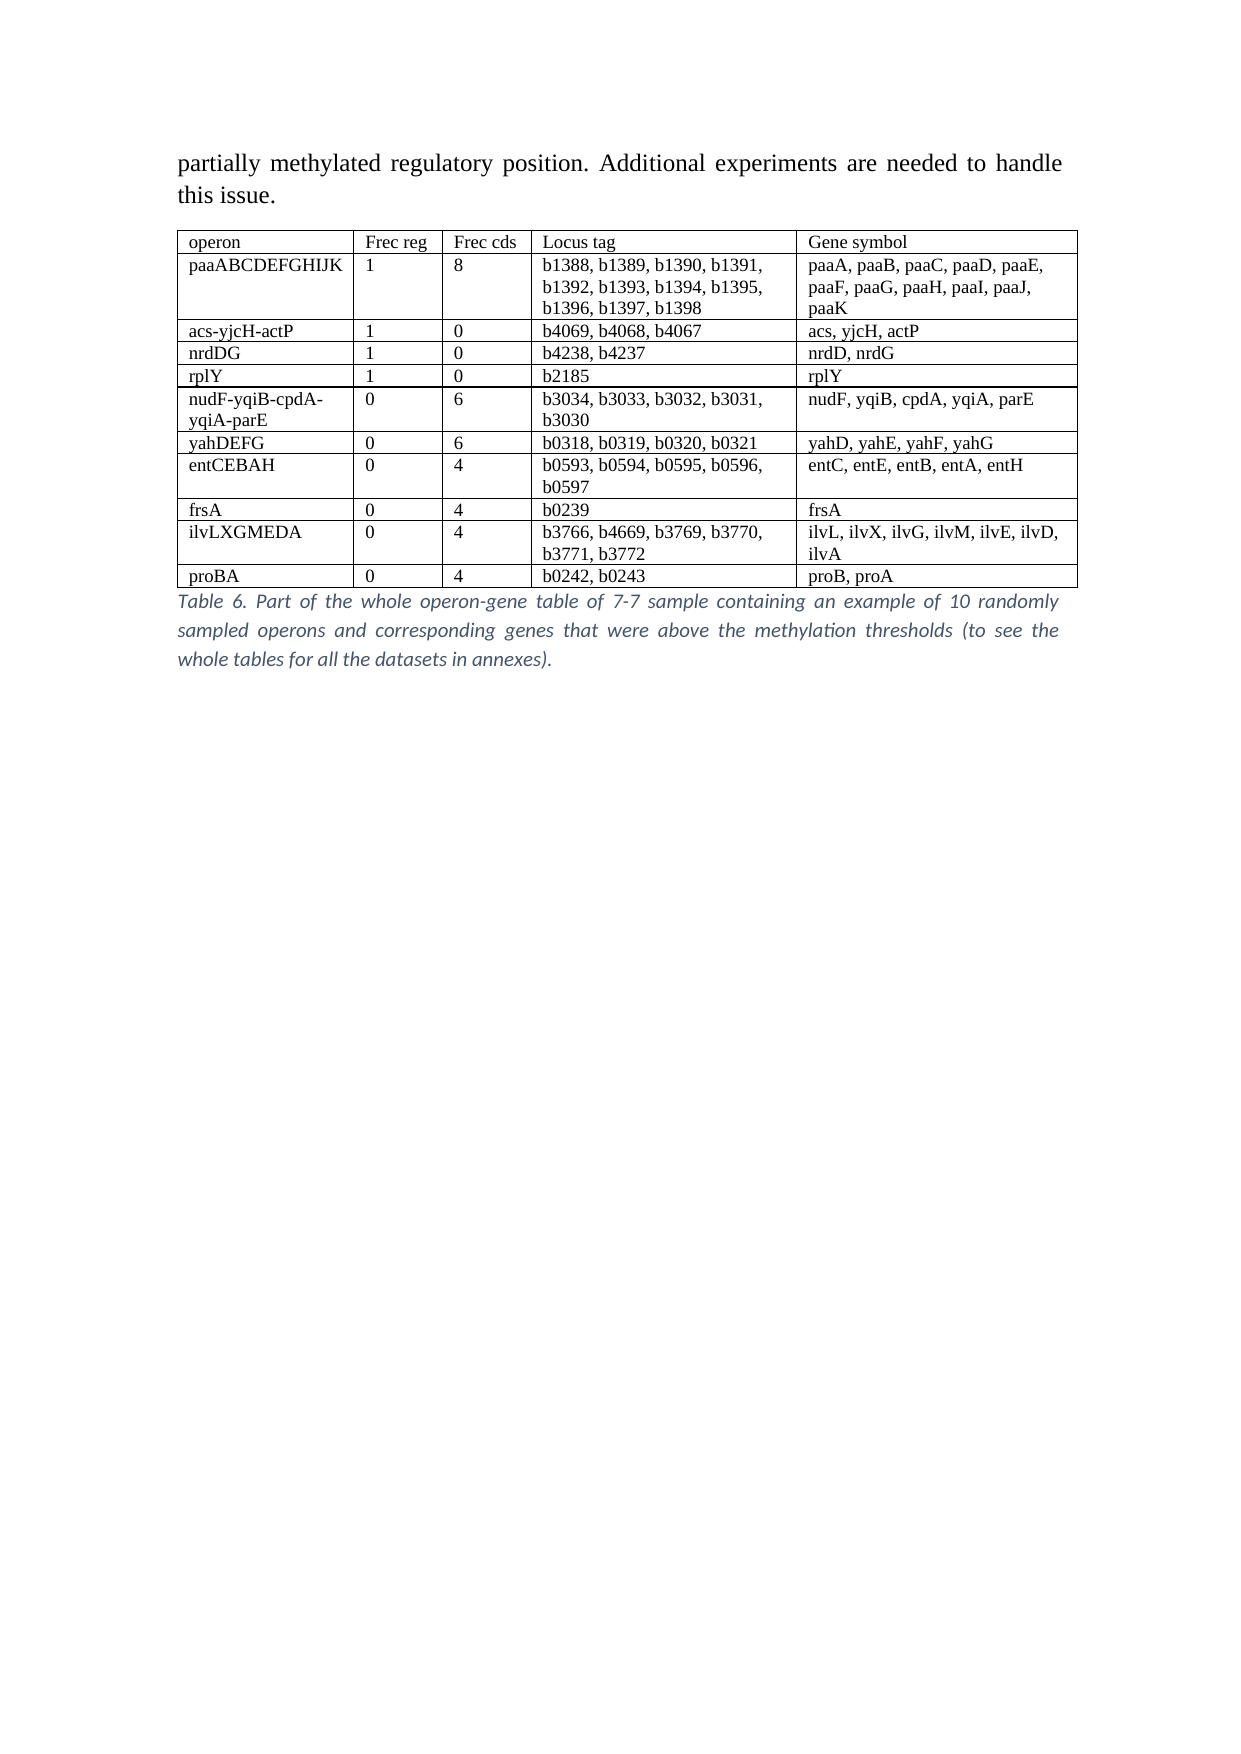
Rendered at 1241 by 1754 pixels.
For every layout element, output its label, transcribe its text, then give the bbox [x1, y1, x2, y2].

table_cell b0242, b0243 [532, 565, 796, 587]
table_cell acs, yjcH, actP [797, 320, 1077, 341]
table_cell 4 [443, 454, 531, 497]
table_cell rplY [178, 365, 353, 386]
table_cell 1 [354, 342, 442, 364]
text partially methylated regulatory position. Additional experiments are needed to handle this issue. [177, 148, 1063, 209]
table_cell b4069, b4068, b4067 [532, 320, 796, 341]
table_cell 0 [354, 521, 442, 564]
table_cell paaA, paaB, paaC, paaD, paaE, paaF, paaG, paaH, paaI, paaJ, paaK [797, 254, 1077, 319]
table_header Gene symbol [797, 231, 1077, 253]
table_cell acs-yjcH-actP [178, 320, 353, 341]
table_cell 6 [443, 388, 531, 431]
table_cell yahD, yahE, yahF, yahG [797, 432, 1077, 453]
table_cell b2185 [532, 365, 796, 386]
table_cell 6 [443, 432, 531, 453]
table_cell nrdD, nrdG [797, 342, 1077, 364]
table_cell b0239 [532, 499, 796, 520]
table_cell ilvL, ilvX, ilvG, ilvM, ilvE, ilvD, ilvA [797, 521, 1077, 564]
table_cell 4 [443, 521, 531, 564]
table_cell frsA [797, 499, 1077, 520]
table_cell proBA [178, 565, 353, 587]
table_cell b0318, b0319, b0320, b0321 [532, 432, 796, 453]
table_cell 0 [354, 565, 442, 587]
table_cell yahDEFG [178, 432, 353, 453]
table_cell 0 [443, 342, 531, 364]
table_header Frec reg [354, 231, 442, 253]
table_cell proB, proA [797, 565, 1077, 587]
table_cell b1388, b1389, b1390, b1391, b1392, b1393, b1394, b1395, b1396, b1397, b1398 [532, 254, 796, 319]
table_cell 0 [354, 388, 442, 431]
table_cell b3766, b4669, b3769, b3770, b3771, b3772 [532, 521, 796, 564]
table_cell 0 [443, 320, 531, 341]
table_header Frec cds [443, 231, 531, 253]
table_cell paaABCDEFGHIJK [178, 254, 353, 319]
table_cell 0 [354, 432, 442, 453]
table_header Locus tag [532, 231, 796, 253]
table_cell rplY [797, 365, 1077, 386]
table_header operon [178, 231, 353, 253]
table_cell 1 [354, 320, 442, 341]
table_cell entCEBAH [178, 454, 353, 497]
table_cell 1 [354, 254, 442, 319]
table_cell 4 [443, 499, 531, 520]
table_cell nrdDG [178, 342, 353, 364]
table_cell b4238, b4237 [532, 342, 796, 364]
table_cell 0 [443, 365, 531, 386]
table_cell b0593, b0594, b0595, b0596, b0597 [532, 454, 796, 497]
text Table 6. Part of the whole operon-gene table of 7-7 sample containing an example of 10 randomly sampled operons and corresponding genes that were above the methylation thresholds (to see the whole tables for all the datasets in annexes). [177, 588, 1063, 672]
table_cell frsA [178, 499, 353, 520]
table_cell 4 [443, 565, 531, 587]
table_cell nudF, yqiB, cpdA, yqiA, parE [797, 388, 1077, 431]
table_cell 1 [354, 365, 442, 386]
table_cell ilvLXGMEDA [178, 521, 353, 564]
table_cell entC, entE, entB, entA, entH [797, 454, 1077, 497]
table_cell 8 [443, 254, 531, 319]
table_cell 0 [354, 499, 442, 520]
table_cell 0 [354, 454, 442, 497]
table_cell b3034, b3033, b3032, b3031, b3030 [532, 388, 796, 431]
table_cell nudF-yqiB-cpdA-yqiA-parE [178, 388, 353, 431]
